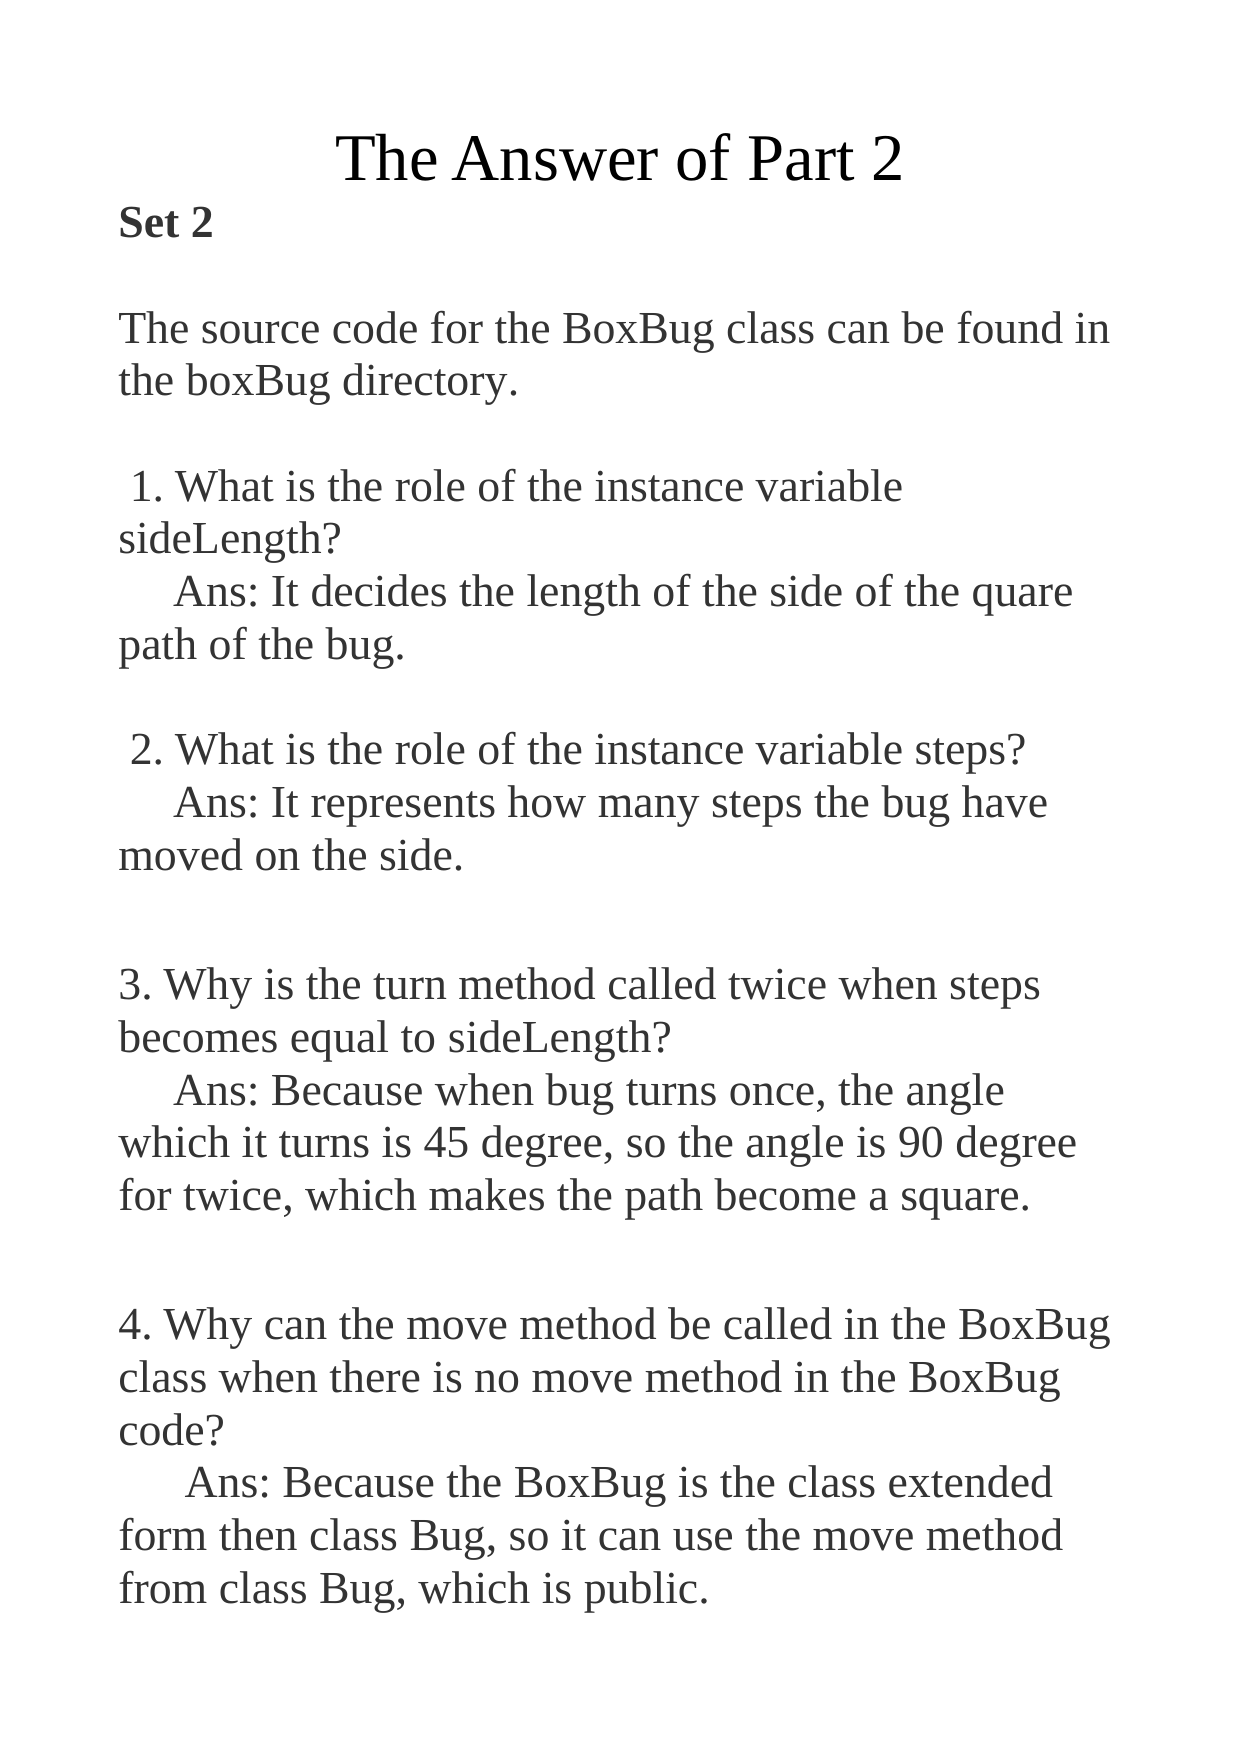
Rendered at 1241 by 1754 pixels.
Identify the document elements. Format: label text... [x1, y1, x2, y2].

text Ans: Because when bug turns once, the angle which it turns is 45 degree, so the angle is 90 degree for twice, which makes the path become a square. [118, 1062, 1122, 1220]
text 4. Why can the move method be called in the BoxBug class when there is no move method in the BoxBug code? [118, 1297, 1122, 1455]
text Set 2 The source code for the BoxBug class can be found in the boxBug directory. 1. What is the role of the instance variable sideLength? [118, 195, 1122, 564]
text Ans: Because the BoxBug is the class extended form then class Bug, so it can use the move method from class Bug, which is public. [118, 1455, 1122, 1613]
text 2. What is the role of the instance variable steps? [118, 669, 1122, 774]
text Ans: It decides the length of the side of the quare path of the bug. [118, 564, 1122, 669]
text Ans: It represents how many steps the bug have moved on the side. [118, 774, 1122, 880]
text 3. Why is the turn method called twice when steps becomes equal to sideLength? [118, 957, 1122, 1062]
text The Answer of Part 2 [118, 118, 1122, 195]
